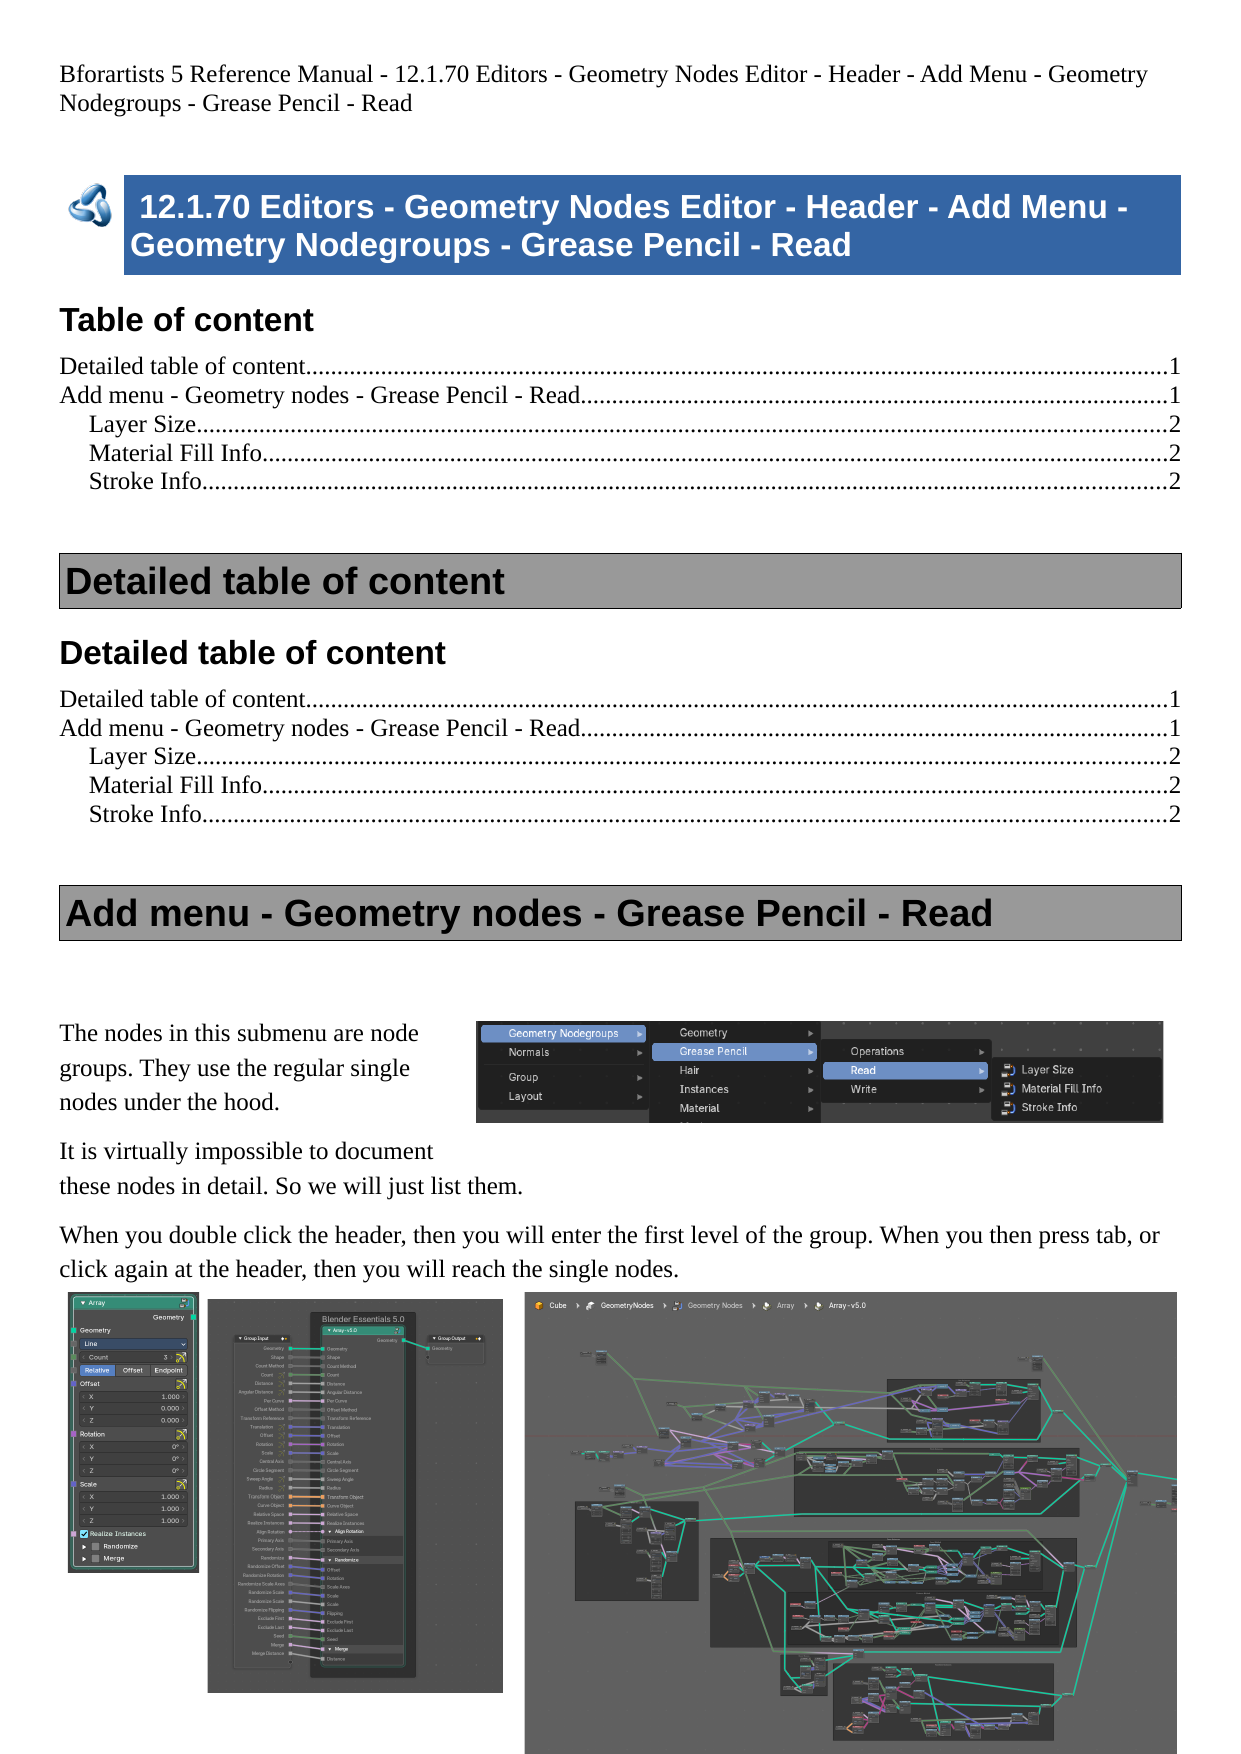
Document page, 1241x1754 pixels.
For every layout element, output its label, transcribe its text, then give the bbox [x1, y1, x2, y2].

text Add menu - Geometry nodes - Grease Pencil - Read 1 [59, 380, 1181, 409]
subtitle Detailed table of content [59, 633, 1181, 671]
picture [207, 1299, 503, 1693]
text The nodes in this submenu are node groups. They use the regular single nodes under the hood. [59, 1018, 1181, 1116]
text When you double click the header, then you will enter the first level of the group. When you then press tab, or click again at the header, then you will reach the single nodes. [59, 1220, 1181, 1283]
table_header Add menu - Geometry nodes - Grease Pencil - Read [60, 886, 1181, 940]
picture [67, 1292, 200, 1573]
table_header [59, 175, 124, 275]
picture [524, 1292, 1177, 1754]
text Material Fill Info 2 [88, 770, 1181, 799]
text Detailed table of content 1 [59, 351, 1181, 380]
text Layer Size 2 [88, 741, 1181, 770]
text Layer Size 2 [88, 409, 1181, 438]
table_header 12.1.70 Editors - Geometry Nodes Editor - Header - Add Menu - Geometry Nodegroups - Grease Pencil - Read [124, 175, 1181, 275]
text Stroke Info 2 [88, 799, 1181, 828]
table_header Detailed table of content [60, 554, 1181, 608]
text Stroke Info 2 [88, 466, 1181, 495]
text It is virtually impossible to document these nodes in detail. So we will just list them. [59, 1136, 1181, 1199]
text Material Fill Info 2 [88, 438, 1181, 466]
text Add menu - Geometry nodes - Grease Pencil - Read 1 [59, 713, 1181, 741]
picture [476, 1021, 1164, 1123]
subtitle Table of content [59, 300, 1181, 339]
text Detailed table of content 1 [59, 684, 1181, 713]
picture [65, 180, 114, 230]
